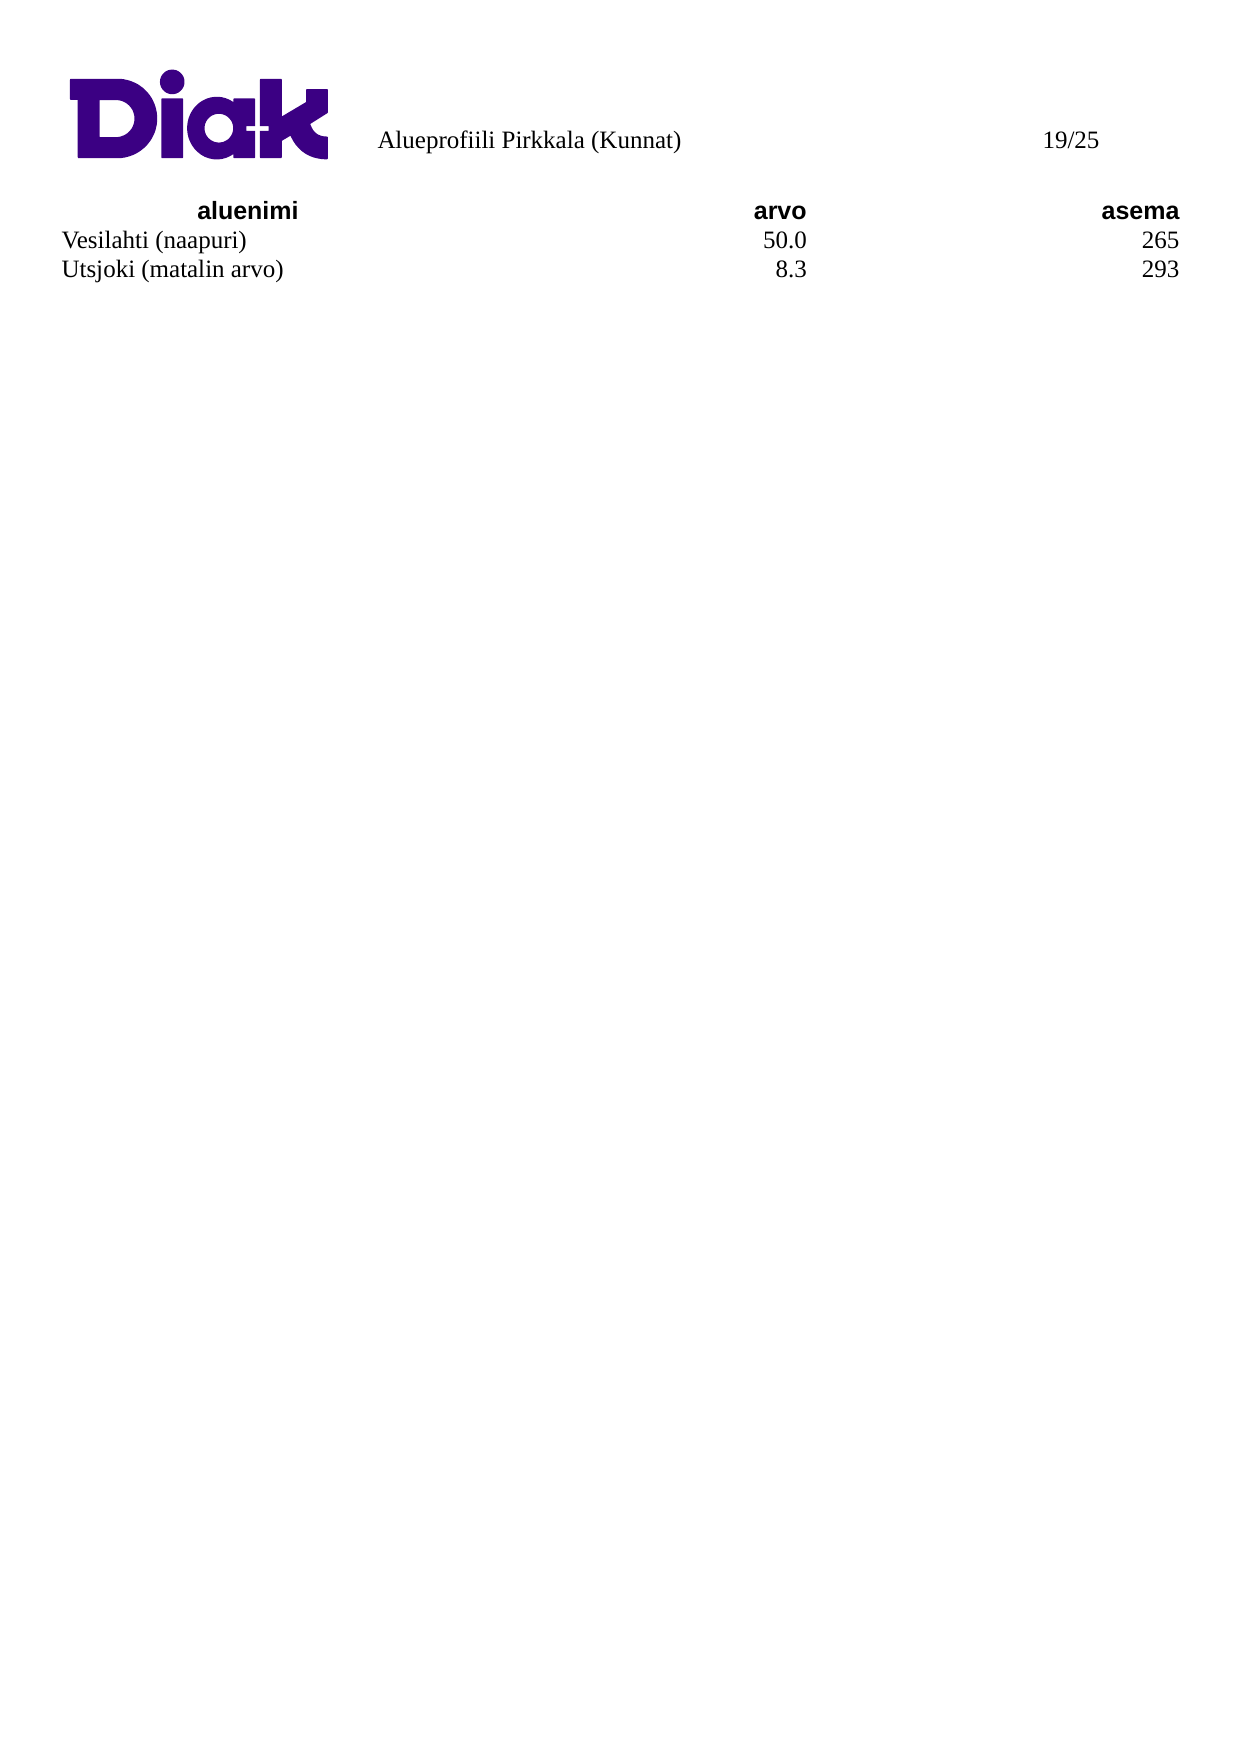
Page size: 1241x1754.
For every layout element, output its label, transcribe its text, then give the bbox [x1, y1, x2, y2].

table_cell Utsjoki (matalin arvo) [61, 254, 434, 282]
table_header aluenimi [61, 196, 434, 225]
table_header asema [806, 196, 1179, 225]
table_cell 50.0 [434, 225, 806, 254]
table_header arvo [434, 196, 806, 225]
table_cell 293 [806, 254, 1179, 282]
table_cell Vesilahti (naapuri) [61, 225, 434, 254]
table_cell 8.3 [434, 254, 806, 282]
table_cell 265 [806, 225, 1179, 254]
